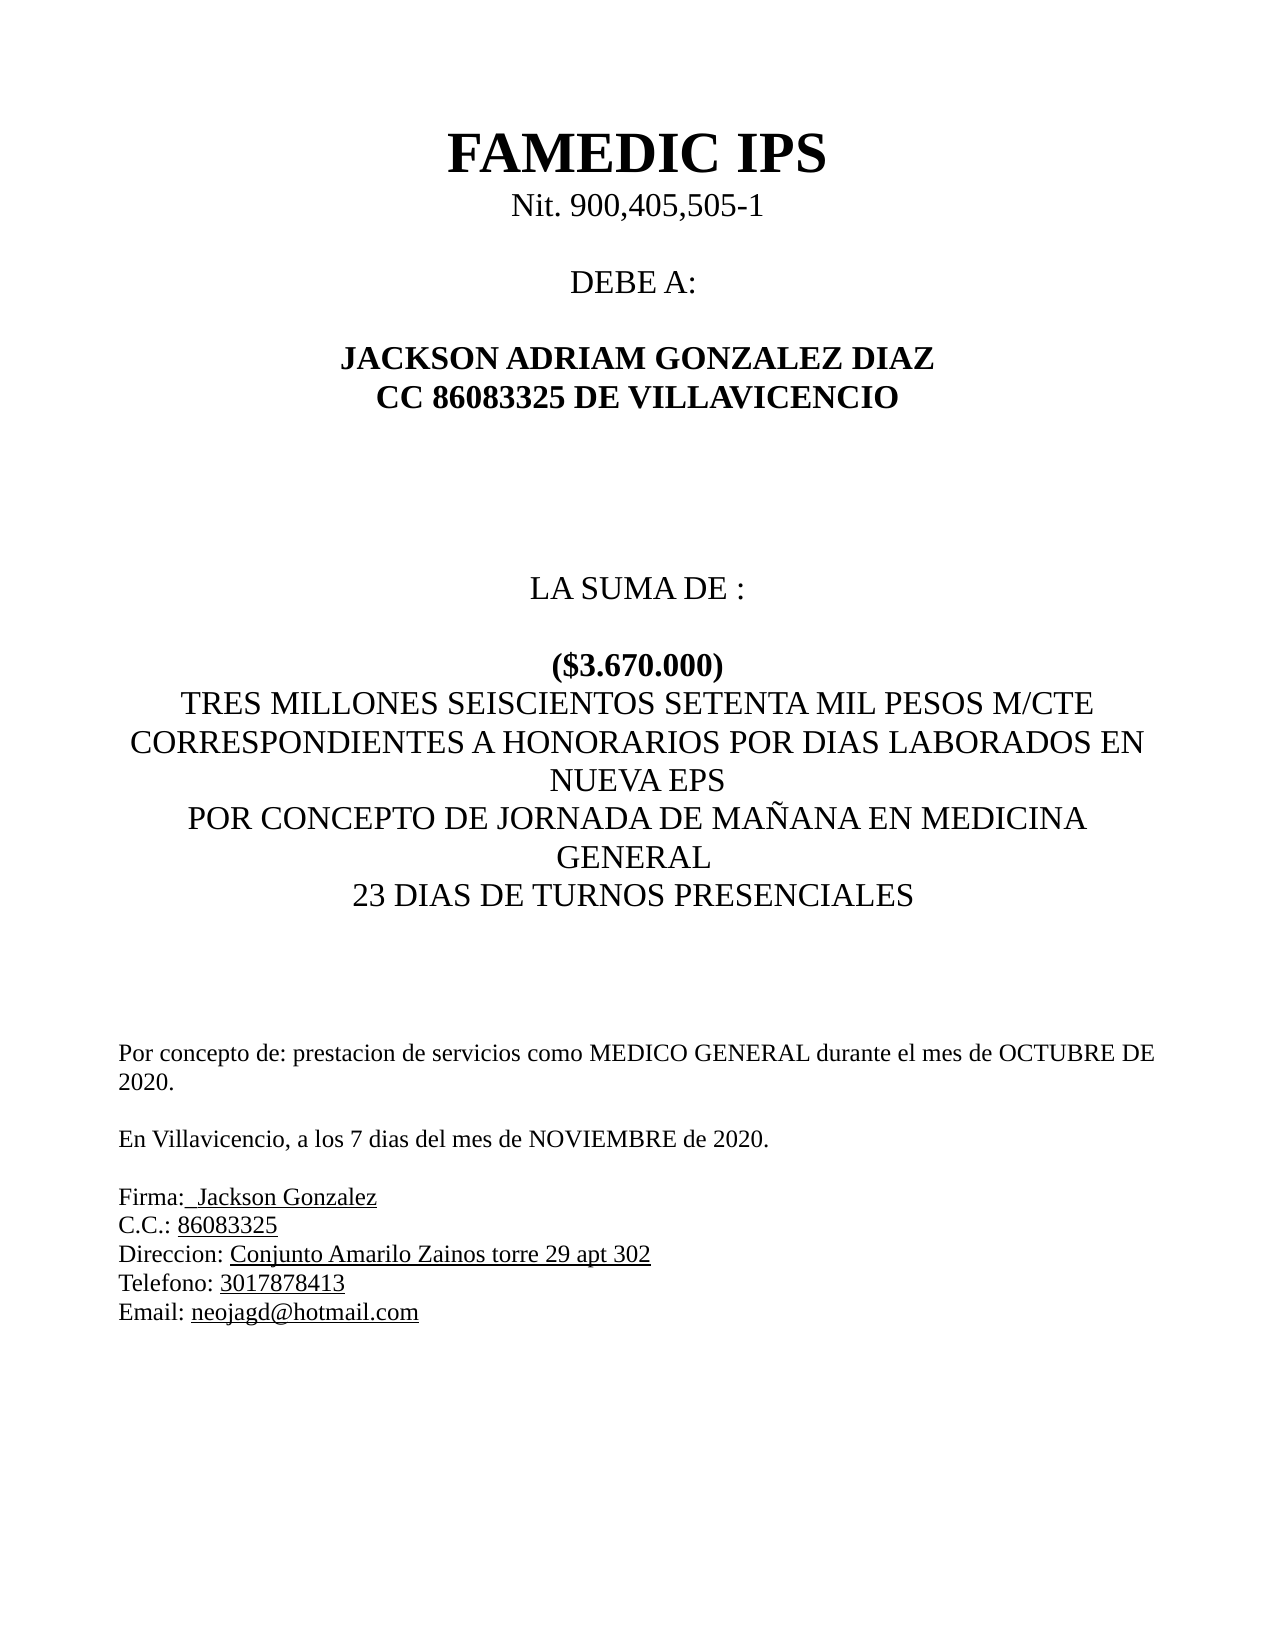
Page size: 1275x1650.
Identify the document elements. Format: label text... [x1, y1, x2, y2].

text Nit. 900,405,505-1 [118, 185, 1157, 223]
text En Villavicencio, a los 7 dias del mes de NOVIEMBRE de 2020. [118, 1124, 1157, 1153]
text 23 DIAS DE TURNOS PRESENCIALES [118, 875, 1157, 913]
text C.C.: 86083325 [118, 1211, 1157, 1239]
text FAMEDIC IPS [118, 118, 1157, 185]
text Por concepto de: prestacion de servicios como MEDICO GENERAL durante el mes de OCTUBRE DE 2020. [118, 1038, 1157, 1096]
text ($3.670.000) [118, 645, 1157, 683]
text Telefono: 3017878413 [118, 1268, 1157, 1297]
text CORRESPONDIENTES A HONORARIOS POR DIAS LABORADOS EN NUEVA EPS [118, 722, 1157, 798]
text POR CONCEPTO DE JORNADA DE MAÑANA EN MEDICINA GENERAL [118, 798, 1157, 875]
text LA SUMA DE : [118, 568, 1157, 607]
text Firma:_Jackson Gonzalez [118, 1182, 1157, 1211]
text DEBE A: [118, 262, 1157, 300]
text TRES MILLONES SEISCIENTOS SETENTA MIL PESOS M/CTE [118, 683, 1157, 722]
text Direccion: Conjunto Amarilo Zainos torre 29 apt 302 [118, 1239, 1157, 1268]
text Email: neojagd@hotmail.com [118, 1297, 1157, 1326]
text CC 86083325 DE VILLAVICENCIO [118, 377, 1157, 415]
text JACKSON ADRIAM GONZALEZ DIAZ [118, 338, 1157, 377]
